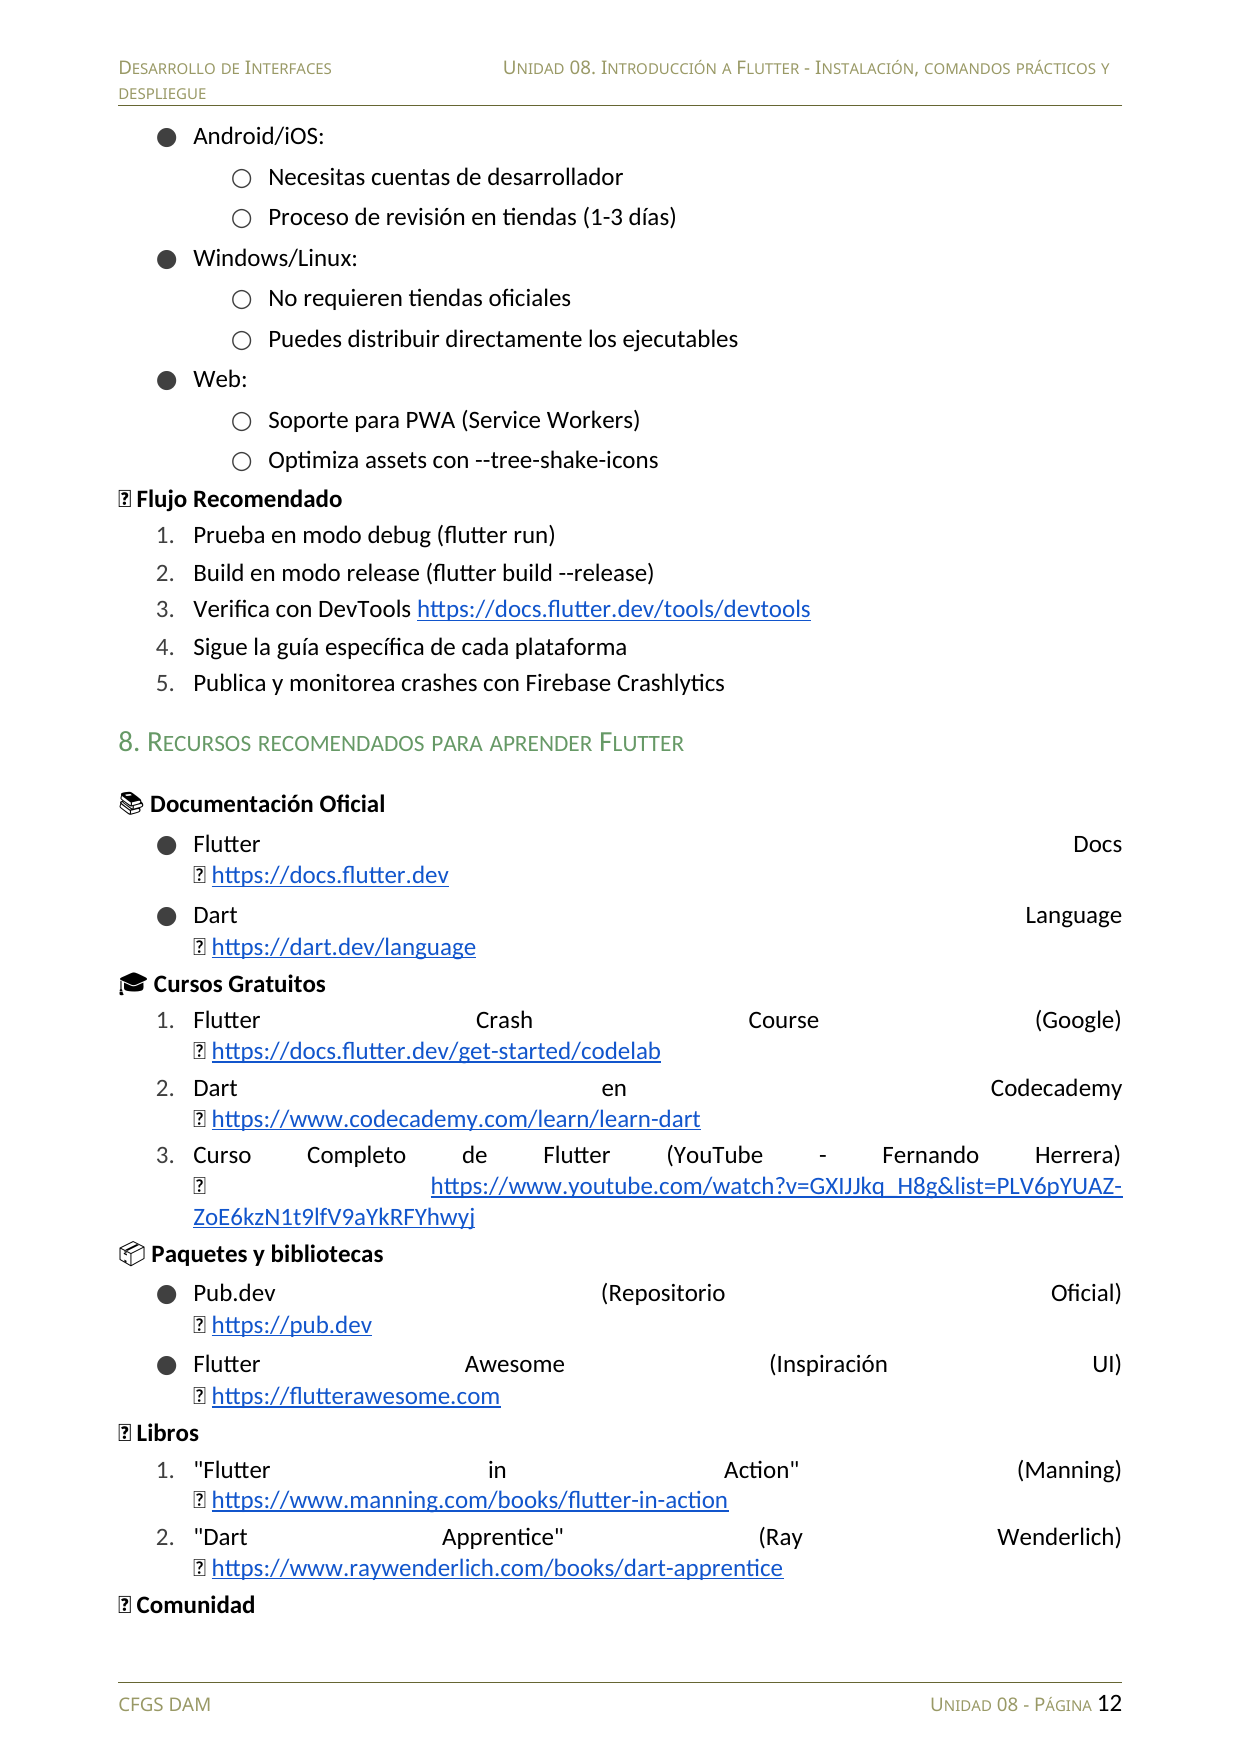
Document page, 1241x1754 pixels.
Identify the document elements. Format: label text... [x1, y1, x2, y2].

text 💬 Comunidad [118, 1589, 1122, 1619]
list Curso Completo de Flutter (YouTube - Fernando Herrera) 🔗 https://www.youtube.com/watch?v=GXIJJkq_H8g&list=PLV6pYUAZ-ZoE6kzN1t9lfV9aYkRFYhwyj [156, 1140, 1122, 1231]
list Prueba en modo debug (flutter run) [156, 520, 1122, 550]
text 🎓 Cursos Gratuitos [118, 968, 1122, 998]
list Publica y monitorea crashes con Firebase Crashlytics [156, 668, 1122, 698]
list Web: [156, 361, 1122, 395]
list Dart Language 🔗 https://dart.dev/language [156, 897, 1122, 961]
list Android/iOS: [156, 118, 1122, 152]
list Soporte para PWA (Service Workers) [231, 402, 1122, 436]
list Sigue la guía específica de cada plataforma [156, 631, 1122, 661]
text 📌 Libros [118, 1417, 1122, 1447]
list Dart en Codecademy 🔗 https://www.codecademy.com/learn/learn-dart [156, 1072, 1122, 1133]
list Flutter Docs 🔗 https://docs.flutter.dev [156, 826, 1122, 890]
list "Dart Apprentice" (Ray Wenderlich) 🔗 https://www.raywenderlich.com/books/dart-apprentice [156, 1521, 1122, 1582]
list Puedes distribuir directamente los ejecutables [231, 321, 1122, 355]
list Verifica con DevTools https://docs.flutter.dev/tools/devtools [156, 594, 1122, 624]
subtitle 8. Recursos recomendados para aprender Flutter [118, 723, 1122, 758]
list Flutter Awesome (Inspiración UI) 🔗 https://flutterawesome.com [156, 1346, 1122, 1410]
text 🚀 Flujo Recomendado [118, 483, 1122, 513]
text 📚 Documentación Oficial [118, 789, 1122, 819]
list Proceso de revisión en tiendas (1-3 días) [231, 199, 1122, 233]
list Necesitas cuentas de desarrollador [231, 158, 1122, 193]
list No requieren tiendas oficiales [231, 280, 1122, 314]
list Windows/Linux: [156, 239, 1122, 274]
list Build en modo release (flutter build --release) [156, 557, 1122, 587]
list Flutter Crash Course (Google) 🔗 https://docs.flutter.dev/get-started/codelab [156, 1005, 1122, 1066]
list "Flutter in Action" (Manning) 🔗 https://www.manning.com/books/flutter-in-action [156, 1454, 1122, 1515]
text 📦 Paquetes y bibliotecas [118, 1238, 1122, 1268]
list Optimiza assets con --tree-shake-icons [231, 442, 1122, 476]
list Pub.dev (Repositorio Oficial) 🔗 https://pub.dev [156, 1275, 1122, 1339]
